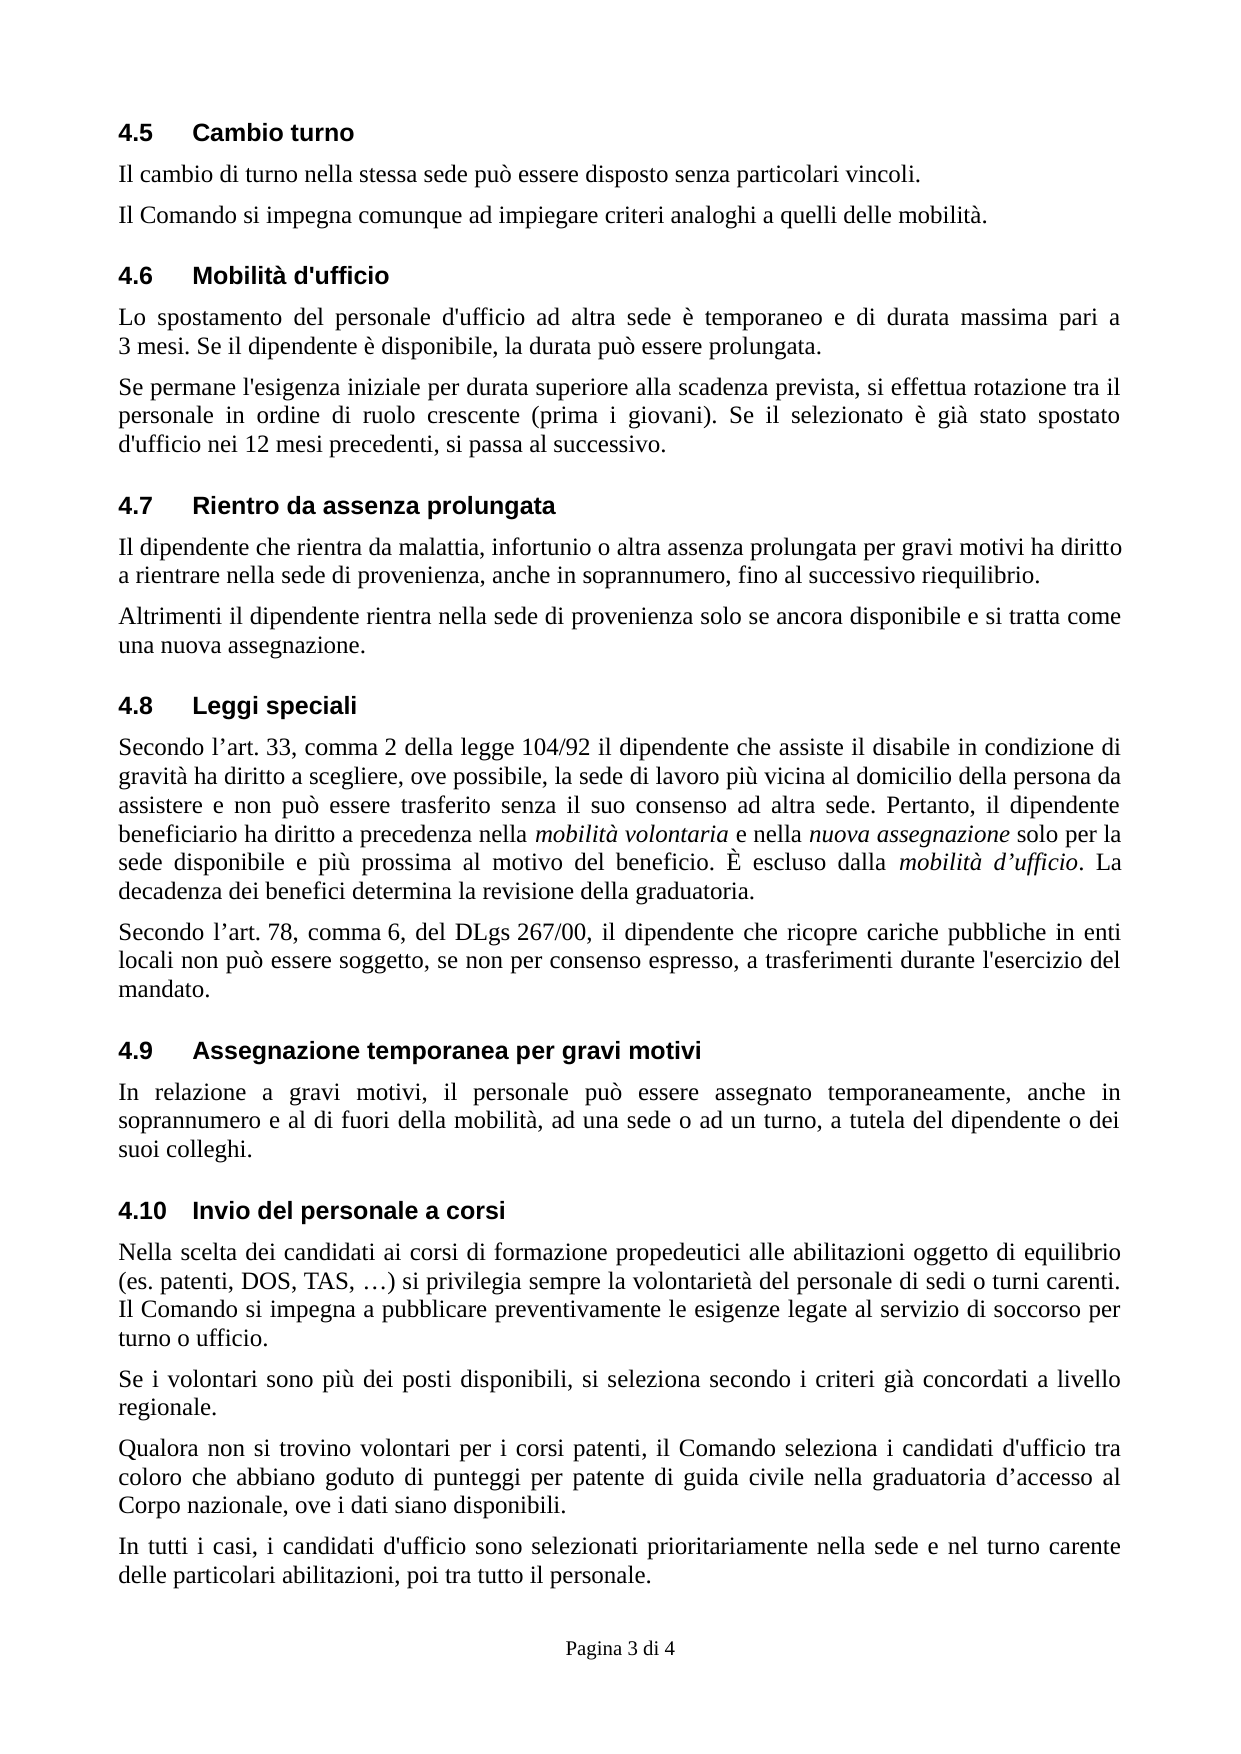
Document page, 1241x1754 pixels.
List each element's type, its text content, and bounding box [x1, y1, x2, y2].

text In relazione a gravi motivi, il personale può essere assegnato temporaneamente, anche in soprannumero e al di fuori della mobilità, ad una sede o ad un turno, a tutela del dipendente o dei suoi colleghi. [118, 1077, 1122, 1163]
text Lo spostamento del personale d'ufficio ad altra sede è temporaneo e di durata massima pari a 3 mesi. Se il dipendente è disponibile, la durata può essere prolungata. [118, 302, 1122, 360]
text Nella scelta dei candidati ai corsi di formazione propedeutici alle abilitazioni oggetto di equilibrio (es. patenti, DOS, TAS, …) si privilegia sempre la volontarietà del personale di sedi o turni carenti. Il Comando si impegna a pubblicare preventivamente le esigenze legate al servizio di soccorso per turno o ufficio. [118, 1237, 1122, 1352]
text Secondo l’art. 33, comma 2 della legge 104/92 il dipendente che assiste il disabile in condizione di gravità ha diritto a scegliere, ove possibile, la sede di lavoro più vicina al domicilio della persona da assistere e non può essere trasferito senza il suo consenso ad altra sede. Pertanto, il dipendente beneficiario ha diritto a precedenza nella mobilità volontaria e nella nuova assegnazione solo per la sede disponibile e più prossima al motivo del beneficio. È escluso dalla mobilità d’ufficio. La decadenza dei benefici determina la revisione della graduatoria. [118, 732, 1122, 905]
text Il dipendente che rientra da malattia, infortunio o altra assenza prolungata per gravi motivi ha diritto a rientrare nella sede di provenienza, anche in soprannumero, fino al successivo riequilibrio. [118, 532, 1122, 589]
text Secondo l’art. 78, comma 6, del DLgs 267/00, il dipendente che ricopre cariche pubbliche in enti locali non può essere soggetto, se non per consenso espresso, a trasferimenti durante l'esercizio del mandato. [118, 917, 1122, 1003]
subtitle Rientro da assenza prolungata [118, 491, 1122, 519]
text Altrimenti il dipendente rientra nella sede di provenienza solo se ancora disponibile e si tratta come una nuova assegnazione. [118, 601, 1122, 659]
subtitle Invio del personale a corsi [118, 1196, 1122, 1224]
text Se permane l'esigenza iniziale per durata superiore alla scadenza prevista, si effettua rotazione tra il personale in ordine di ruolo crescente (prima i giovani). Se il selezionato è già stato spostato d'ufficio nei 12 mesi precedenti, si passa al successivo. [118, 372, 1122, 458]
text Il Comando si impegna comunque ad impiegare criteri analoghi a quelli delle mobilità. [118, 200, 1122, 229]
text In tutti i casi, i candidati d'ufficio sono selezionati prioritariamente nella sede e nel turno carente delle particolari abilitazioni, poi tra tutto il personale. [118, 1531, 1122, 1588]
subtitle Leggi speciali [118, 691, 1122, 720]
text Qualora non si trovino volontari per i corsi patenti, il Comando seleziona i candidati d'ufficio tra coloro che abbiano goduto di punteggi per patente di guida civile nella graduatoria d’accesso al Corpo nazionale, ove i dati siano disponibili. [118, 1433, 1122, 1519]
subtitle Assegnazione temporanea per gravi motivi [118, 1036, 1122, 1064]
subtitle Cambio turno [118, 118, 1122, 147]
text Se i volontari sono più dei posti disponibili, si seleziona secondo i criteri già concordati a livello regionale. [118, 1364, 1122, 1421]
subtitle Mobilità d'ufficio [118, 261, 1122, 290]
text Il cambio di turno nella stessa sede può essere disposto senza particolari vincoli. [118, 159, 1122, 188]
